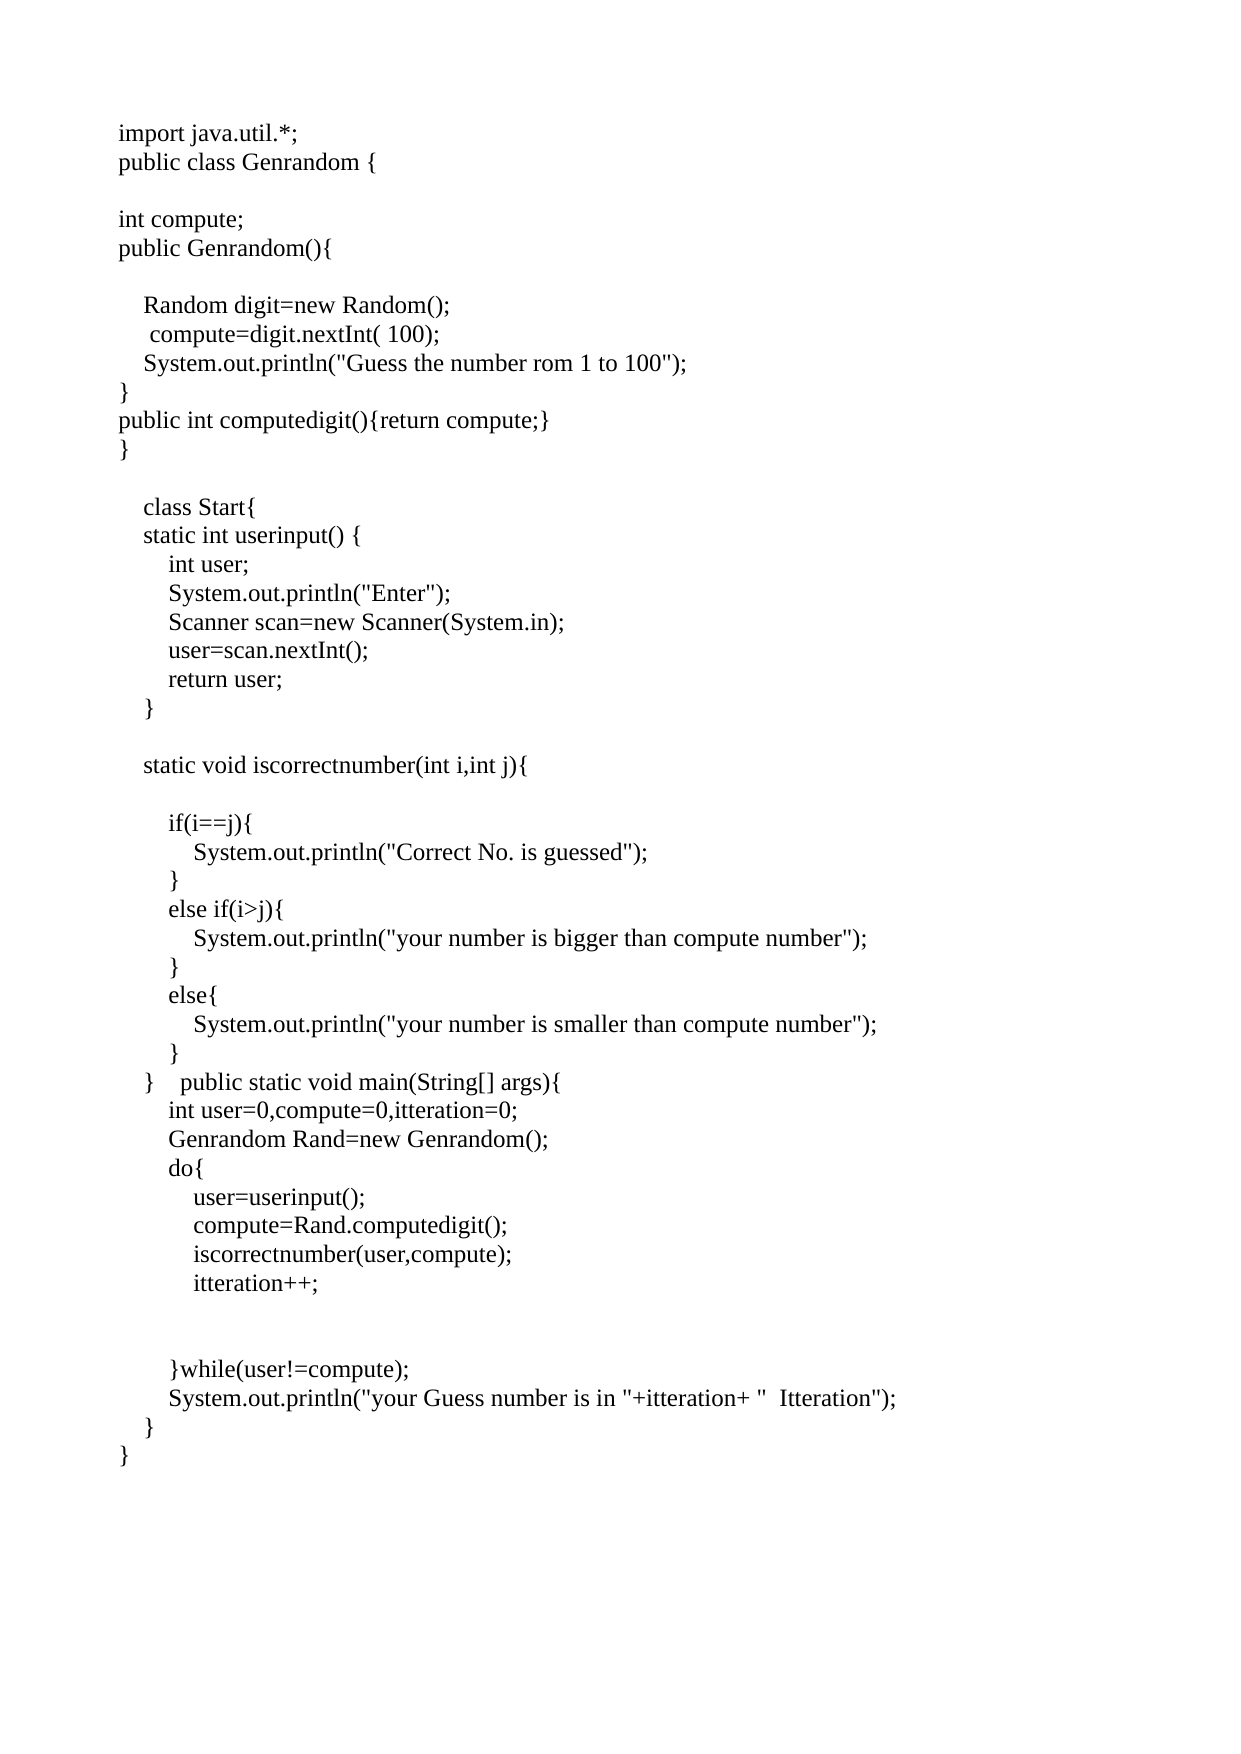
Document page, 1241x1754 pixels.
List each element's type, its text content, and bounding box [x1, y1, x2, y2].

text } [118, 1441, 1122, 1469]
text } [118, 434, 1122, 463]
text } [118, 693, 1122, 722]
text System.out.println("your number is smaller than compute number"); [118, 1009, 1122, 1038]
text import java.util.*; [118, 118, 1122, 147]
text else if(i>j){ [118, 894, 1122, 923]
text compute=Rand.computedigit(); [118, 1211, 1122, 1239]
text } public static void main(String[] args){ [118, 1067, 1122, 1096]
text int user; [118, 549, 1122, 578]
text } [118, 866, 1122, 894]
text } [118, 952, 1122, 981]
text if(i==j){ [118, 808, 1122, 837]
text public class Genrandom { [118, 147, 1122, 176]
text public int computedigit(){return compute;} [118, 406, 1122, 434]
text } [118, 1412, 1122, 1441]
text itteration++; [118, 1268, 1122, 1297]
text } [118, 377, 1122, 406]
text System.out.println("Guess the number rom 1 to 100"); [118, 348, 1122, 377]
text int compute; [118, 204, 1122, 233]
text static void iscorrectnumber(int i,int j){ [118, 751, 1122, 779]
text System.out.println("Enter"); [118, 578, 1122, 607]
text System.out.println("your Guess number is in "+itteration+ " Itteration"); [118, 1383, 1122, 1412]
text } [118, 1038, 1122, 1067]
text class Start{ [118, 492, 1122, 521]
text iscorrectnumber(user,compute); [118, 1239, 1122, 1268]
text }while(user!=compute); [118, 1354, 1122, 1383]
text Scanner scan=new Scanner(System.in); [118, 607, 1122, 636]
text else{ [118, 981, 1122, 1009]
text public Genrandom(){ [118, 233, 1122, 262]
text do{ [118, 1153, 1122, 1182]
text System.out.println("Correct No. is guessed"); [118, 837, 1122, 866]
text compute=digit.nextInt( 100); [118, 319, 1122, 348]
text return user; [118, 664, 1122, 693]
text System.out.println("your number is bigger than compute number"); [118, 923, 1122, 952]
text Random digit=new Random(); [118, 291, 1122, 319]
text static int userinput() { [118, 521, 1122, 549]
text int user=0,compute=0,itteration=0; [118, 1096, 1122, 1124]
text Genrandom Rand=new Genrandom(); [118, 1124, 1122, 1153]
text user=scan.nextInt(); [118, 636, 1122, 664]
text user=userinput(); [118, 1182, 1122, 1211]
